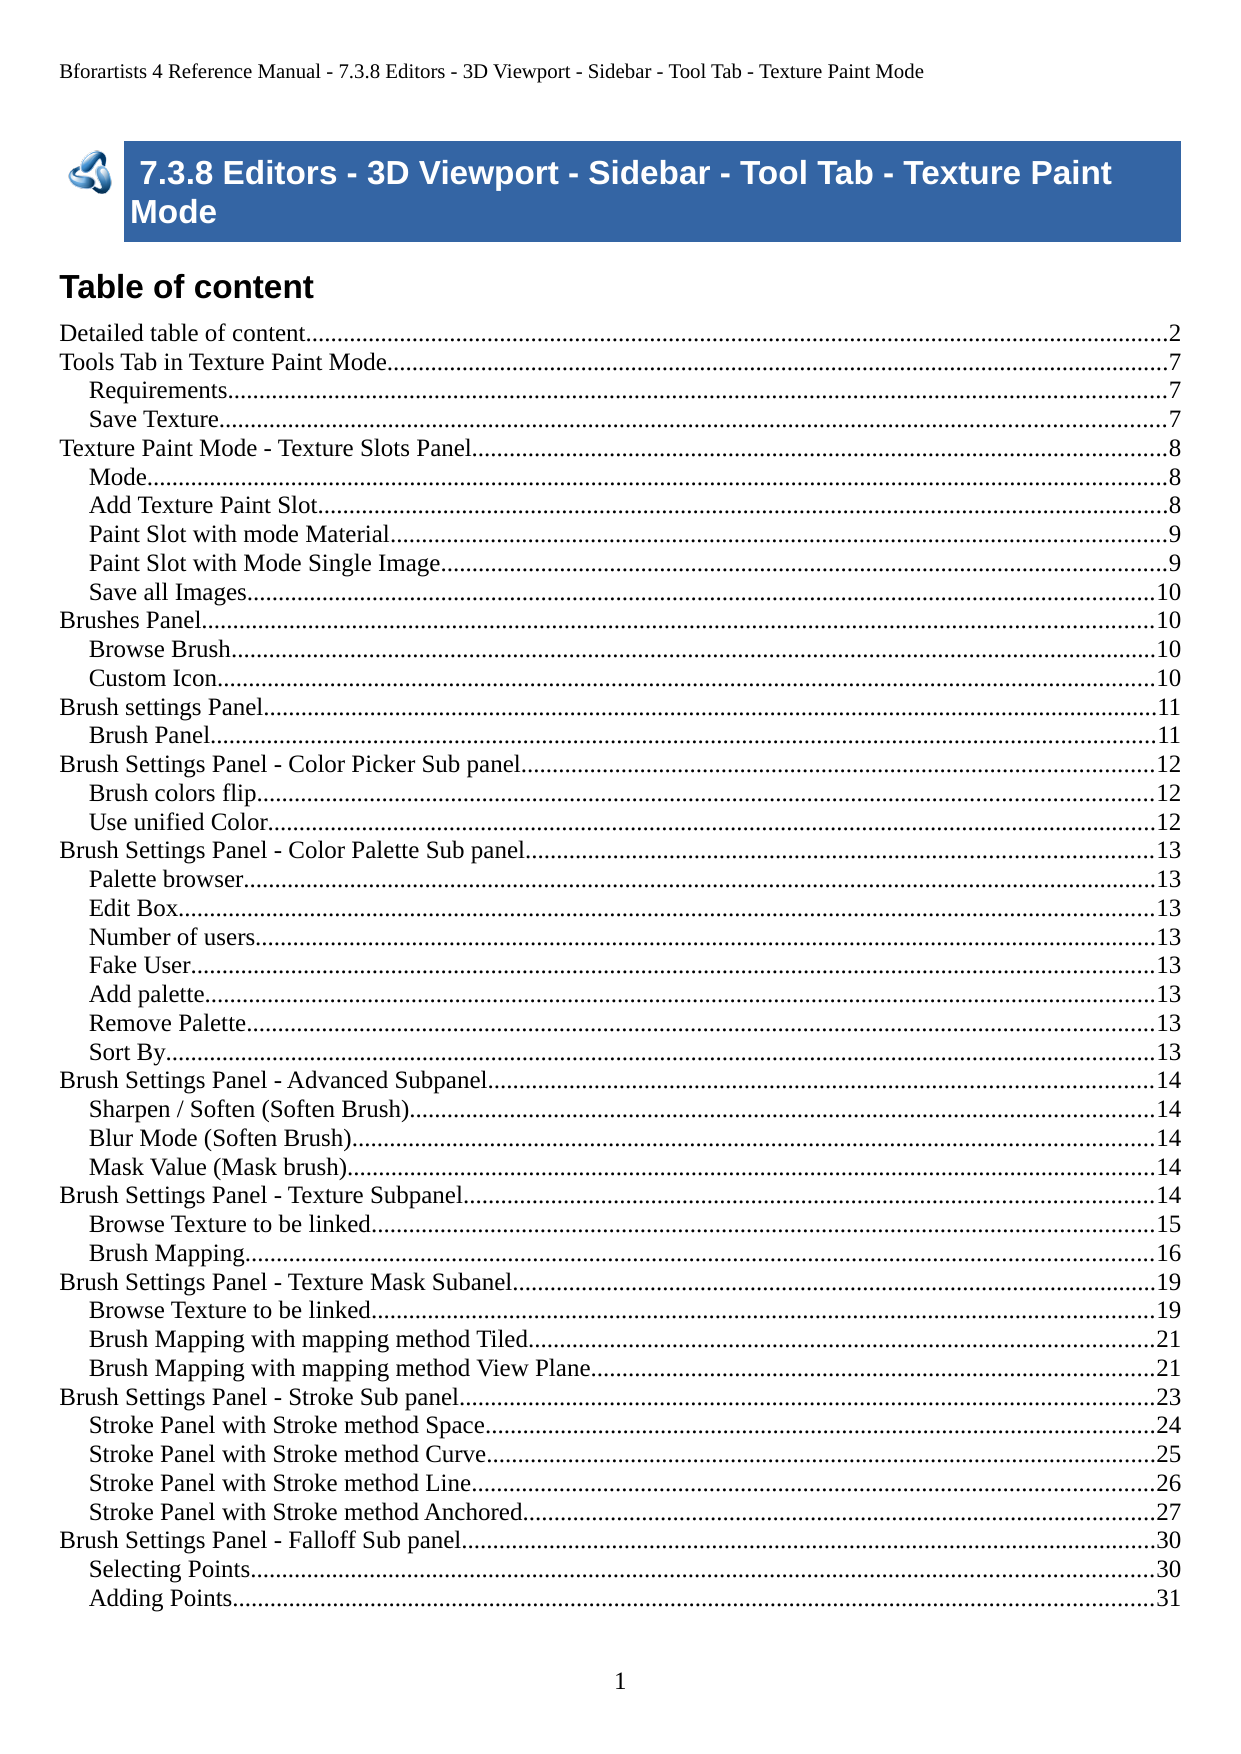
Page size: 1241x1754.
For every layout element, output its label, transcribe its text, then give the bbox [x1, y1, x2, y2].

text Paint Slot with Mode Single Image 9 [88, 548, 1181, 577]
table_header [59, 141, 124, 242]
text Tools Tab in Texture Paint Mode 7 [59, 347, 1181, 375]
text Texture Paint Mode - Texture Slots Panel 8 [59, 433, 1181, 462]
text Brush Panel 11 [88, 720, 1181, 749]
text Custom Icon 10 [88, 663, 1181, 692]
text Requirements 7 [88, 375, 1181, 404]
text Fake User 13 [88, 950, 1181, 979]
text Sort By 13 [88, 1037, 1181, 1065]
text Save all Images 10 [88, 577, 1181, 605]
text Stroke Panel with Stroke method Space 24 [88, 1410, 1181, 1439]
text Remove Palette 13 [88, 1008, 1181, 1037]
text Brush Mapping with mapping method Tiled 21 [88, 1324, 1181, 1353]
text Add Texture Paint Slot 8 [88, 490, 1181, 519]
text Selecting Points 30 [88, 1554, 1181, 1583]
text Brush Settings Panel - Color Picker Sub panel 12 [59, 749, 1181, 778]
text Save Texture 7 [88, 404, 1181, 433]
text Stroke Panel with Stroke method Curve 25 [88, 1439, 1181, 1468]
text Mode 8 [88, 462, 1181, 490]
text Brush Mapping 16 [88, 1238, 1181, 1267]
text Number of users 13 [88, 922, 1181, 950]
text Browse Texture to be linked 19 [88, 1295, 1181, 1324]
text Mask Value (Mask brush) 14 [88, 1152, 1181, 1180]
table_header 7.3.8 Editors - 3D Viewport - Sidebar - Tool Tab - Texture Paint Mode [124, 141, 1181, 242]
text Detailed table of content 2 [59, 318, 1181, 347]
text Brush Settings Panel - Texture Mask Subanel 19 [59, 1267, 1181, 1295]
text Brush Settings Panel - Falloff Sub panel 30 [59, 1525, 1181, 1554]
text Adding Points 31 [88, 1583, 1181, 1612]
text Browse Brush 10 [88, 634, 1181, 663]
text Brushes Panel 10 [59, 605, 1181, 634]
text Stroke Panel with Stroke method Anchored 27 [88, 1497, 1181, 1525]
text Brush Settings Panel - Color Palette Sub panel 13 [59, 835, 1181, 864]
text Brush Settings Panel - Texture Subpanel 14 [59, 1180, 1181, 1209]
subtitle Table of content [59, 267, 1181, 305]
text Add palette 13 [88, 979, 1181, 1008]
text Brush colors flip 12 [88, 778, 1181, 807]
text Use unified Color 12 [88, 807, 1181, 835]
picture [65, 147, 114, 197]
text Palette browser 13 [88, 864, 1181, 893]
text Brush Settings Panel - Stroke Sub panel 23 [59, 1382, 1181, 1410]
text Paint Slot with mode Material 9 [88, 519, 1181, 548]
text Sharpen / Soften (Soften Brush) 14 [88, 1094, 1181, 1123]
text Brush settings Panel 11 [59, 692, 1181, 720]
text Stroke Panel with Stroke method Line 26 [88, 1468, 1181, 1497]
text Brush Mapping with mapping method View Plane 21 [88, 1353, 1181, 1382]
text Blur Mode (Soften Brush) 14 [88, 1123, 1181, 1152]
text Browse Texture to be linked 15 [88, 1209, 1181, 1238]
text Brush Settings Panel - Advanced Subpanel 14 [59, 1065, 1181, 1094]
text Edit Box 13 [88, 893, 1181, 922]
